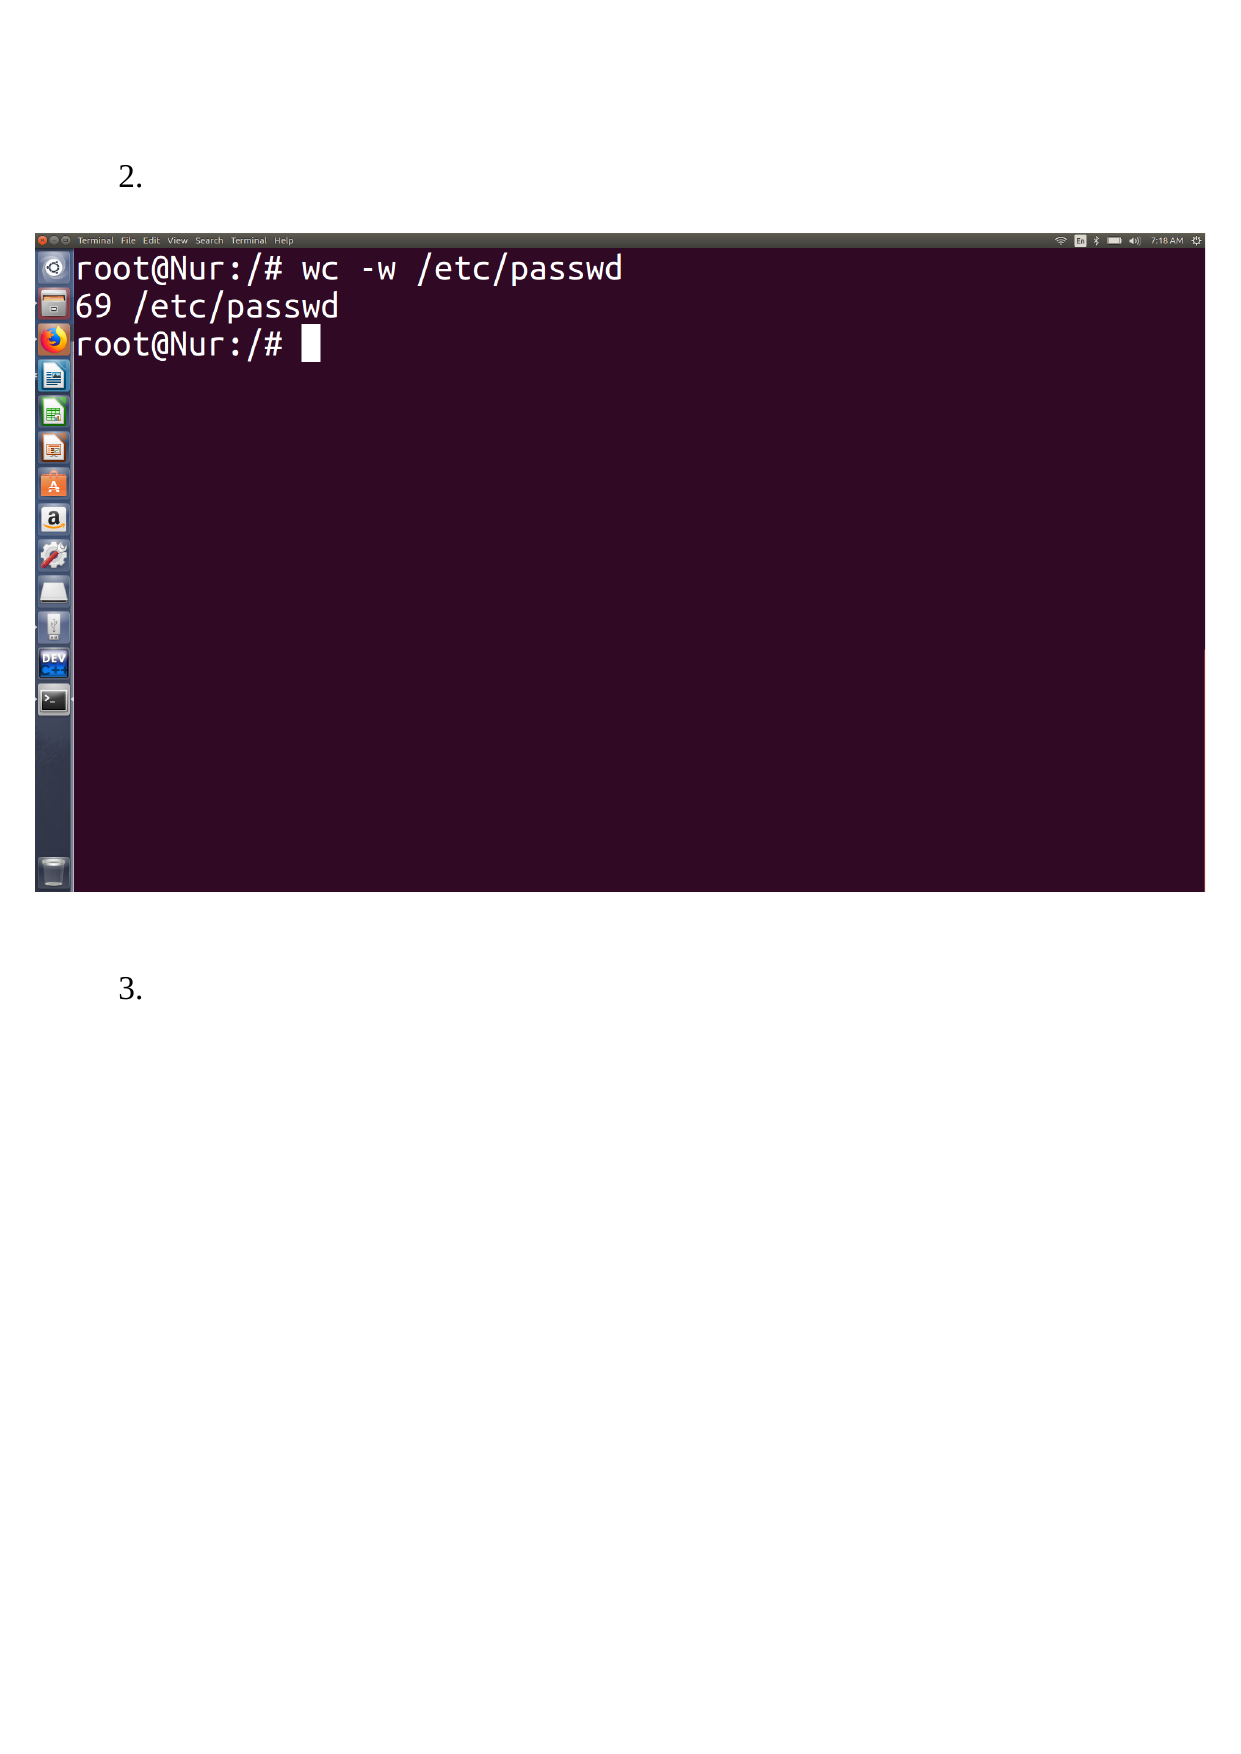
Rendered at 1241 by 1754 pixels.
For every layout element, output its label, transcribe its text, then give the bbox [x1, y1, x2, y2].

picture [35, 233, 1206, 892]
text 3. [118, 968, 1122, 1006]
text 2. [118, 156, 1122, 195]
